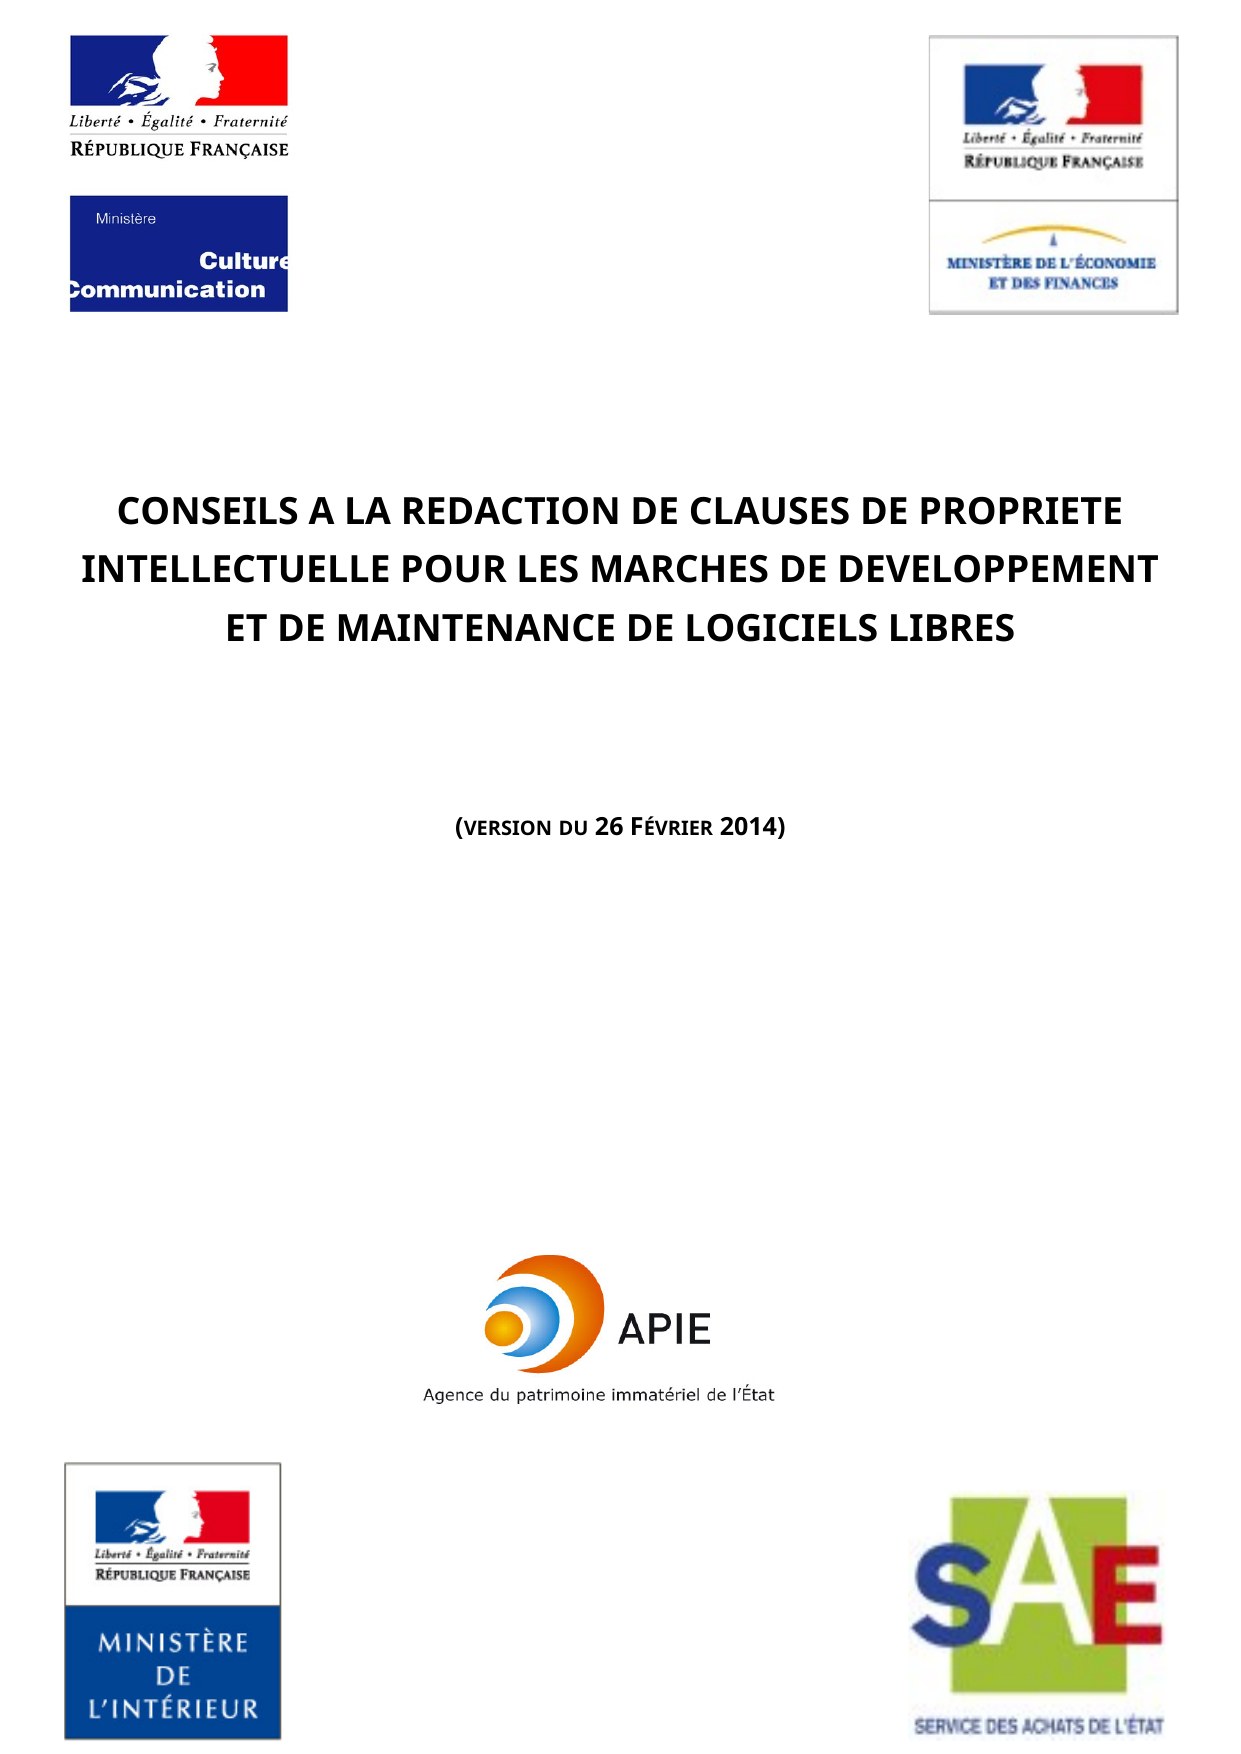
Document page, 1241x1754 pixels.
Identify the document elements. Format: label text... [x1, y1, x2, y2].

picture [63, 1461, 283, 1742]
picture [908, 1490, 1173, 1741]
picture [62, 33, 293, 312]
picture [928, 35, 1179, 315]
text CONSEILS A LA REDACTION DE CLAUSES DE PROPRIETE INTELLECTUELLE POUR LES MARCHES DE DEVELOPPEMENT ET DE MAINTENANCE DE LOGICIELS LIBRES [60, 484, 1180, 652]
text (version du 26 Février 2014) [60, 808, 1180, 842]
